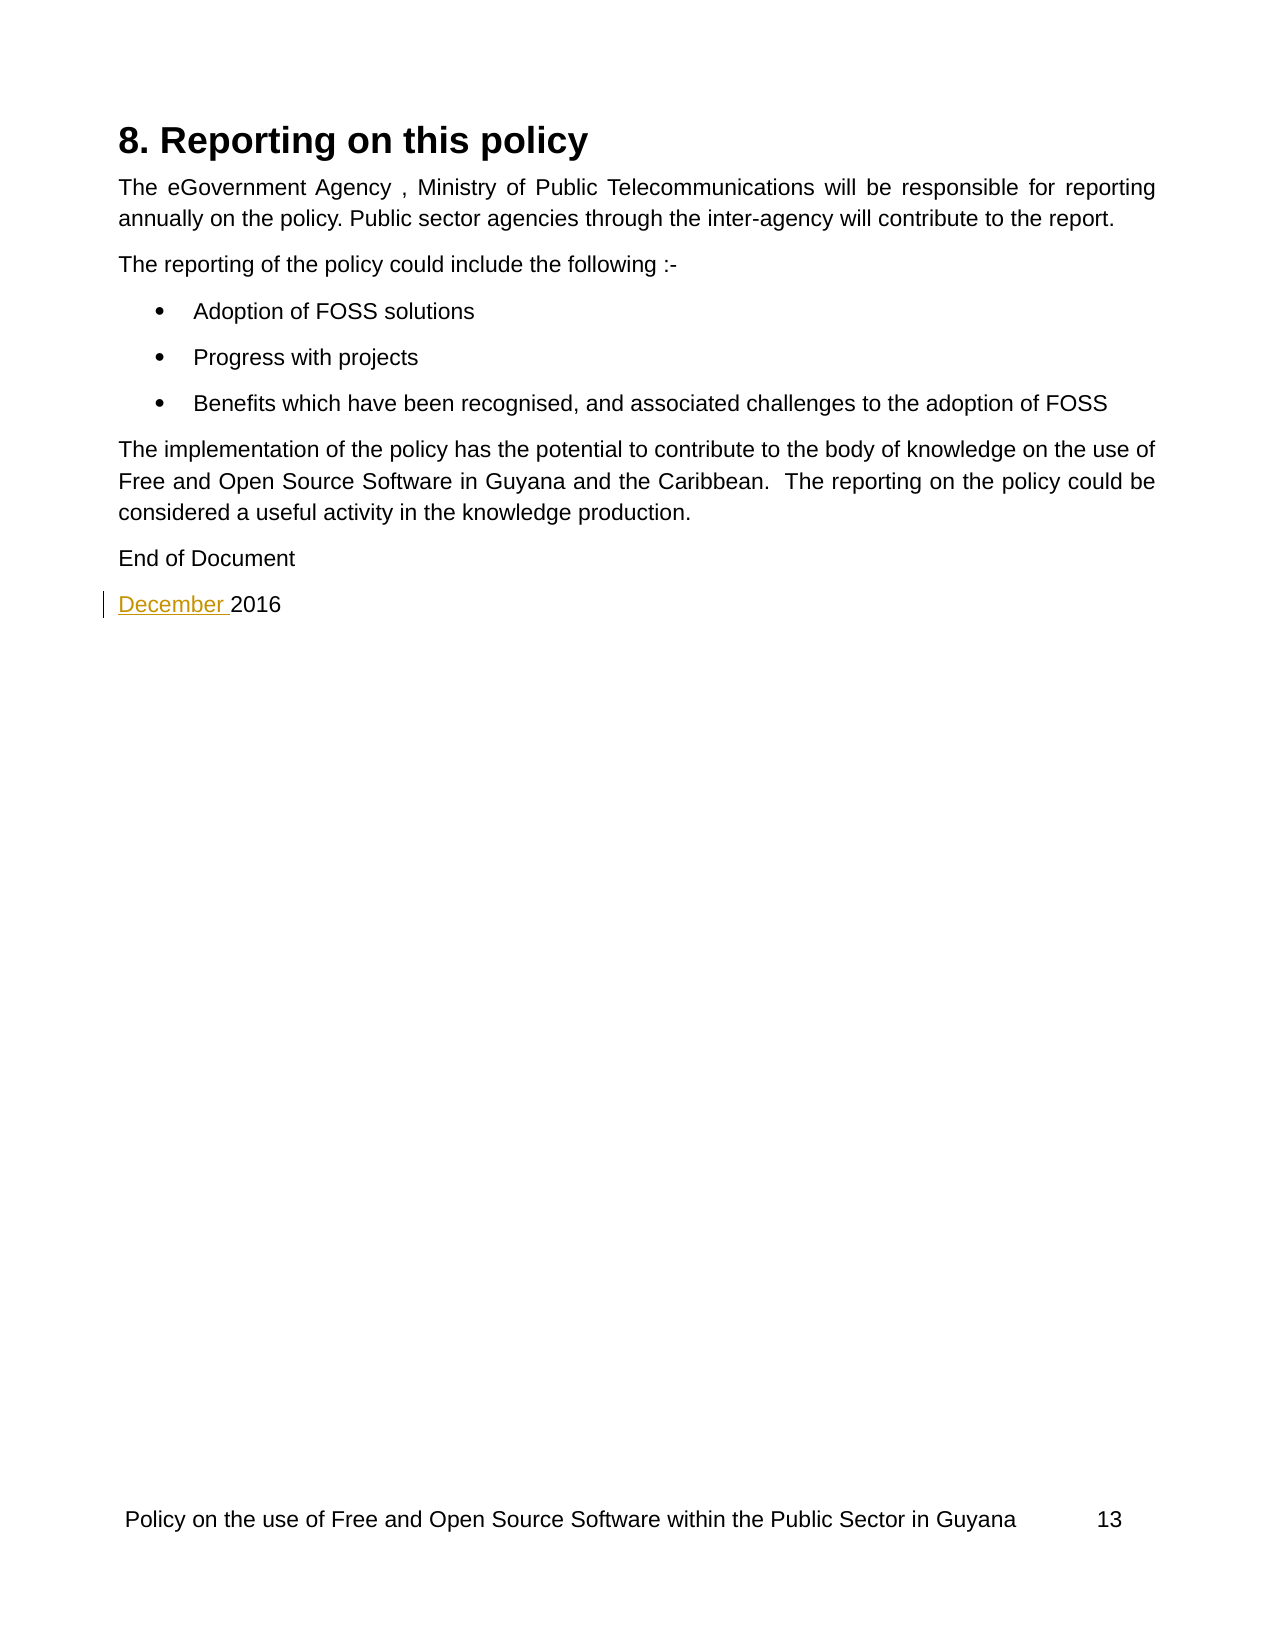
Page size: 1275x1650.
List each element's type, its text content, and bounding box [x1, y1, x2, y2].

text End of Document [118, 545, 1157, 572]
text The implementation of the policy has the potential to contribute to the body of knowledge on the use of Free and Open Source Software in Guyana and the Caribbean. The reporting on the policy could be considered a useful activity in the knowledge production. [118, 436, 1157, 526]
text The eGovernment Agency , Ministry of Public Telecommunications will be responsible for reporting annually on the policy. Public sector agencies through the inter-agency will contribute to the report. [118, 174, 1157, 232]
text The reporting of the policy could include the following :- [118, 251, 1157, 278]
text December 2016 [118, 591, 1157, 618]
list Benefits which have been recognised, and associated challenges to the adoption of FOSS [156, 390, 1157, 416]
subtitle 8. Reporting on this policy [118, 118, 1157, 161]
list Progress with projects [156, 344, 1157, 370]
list Adoption of FOSS solutions [156, 298, 1157, 324]
